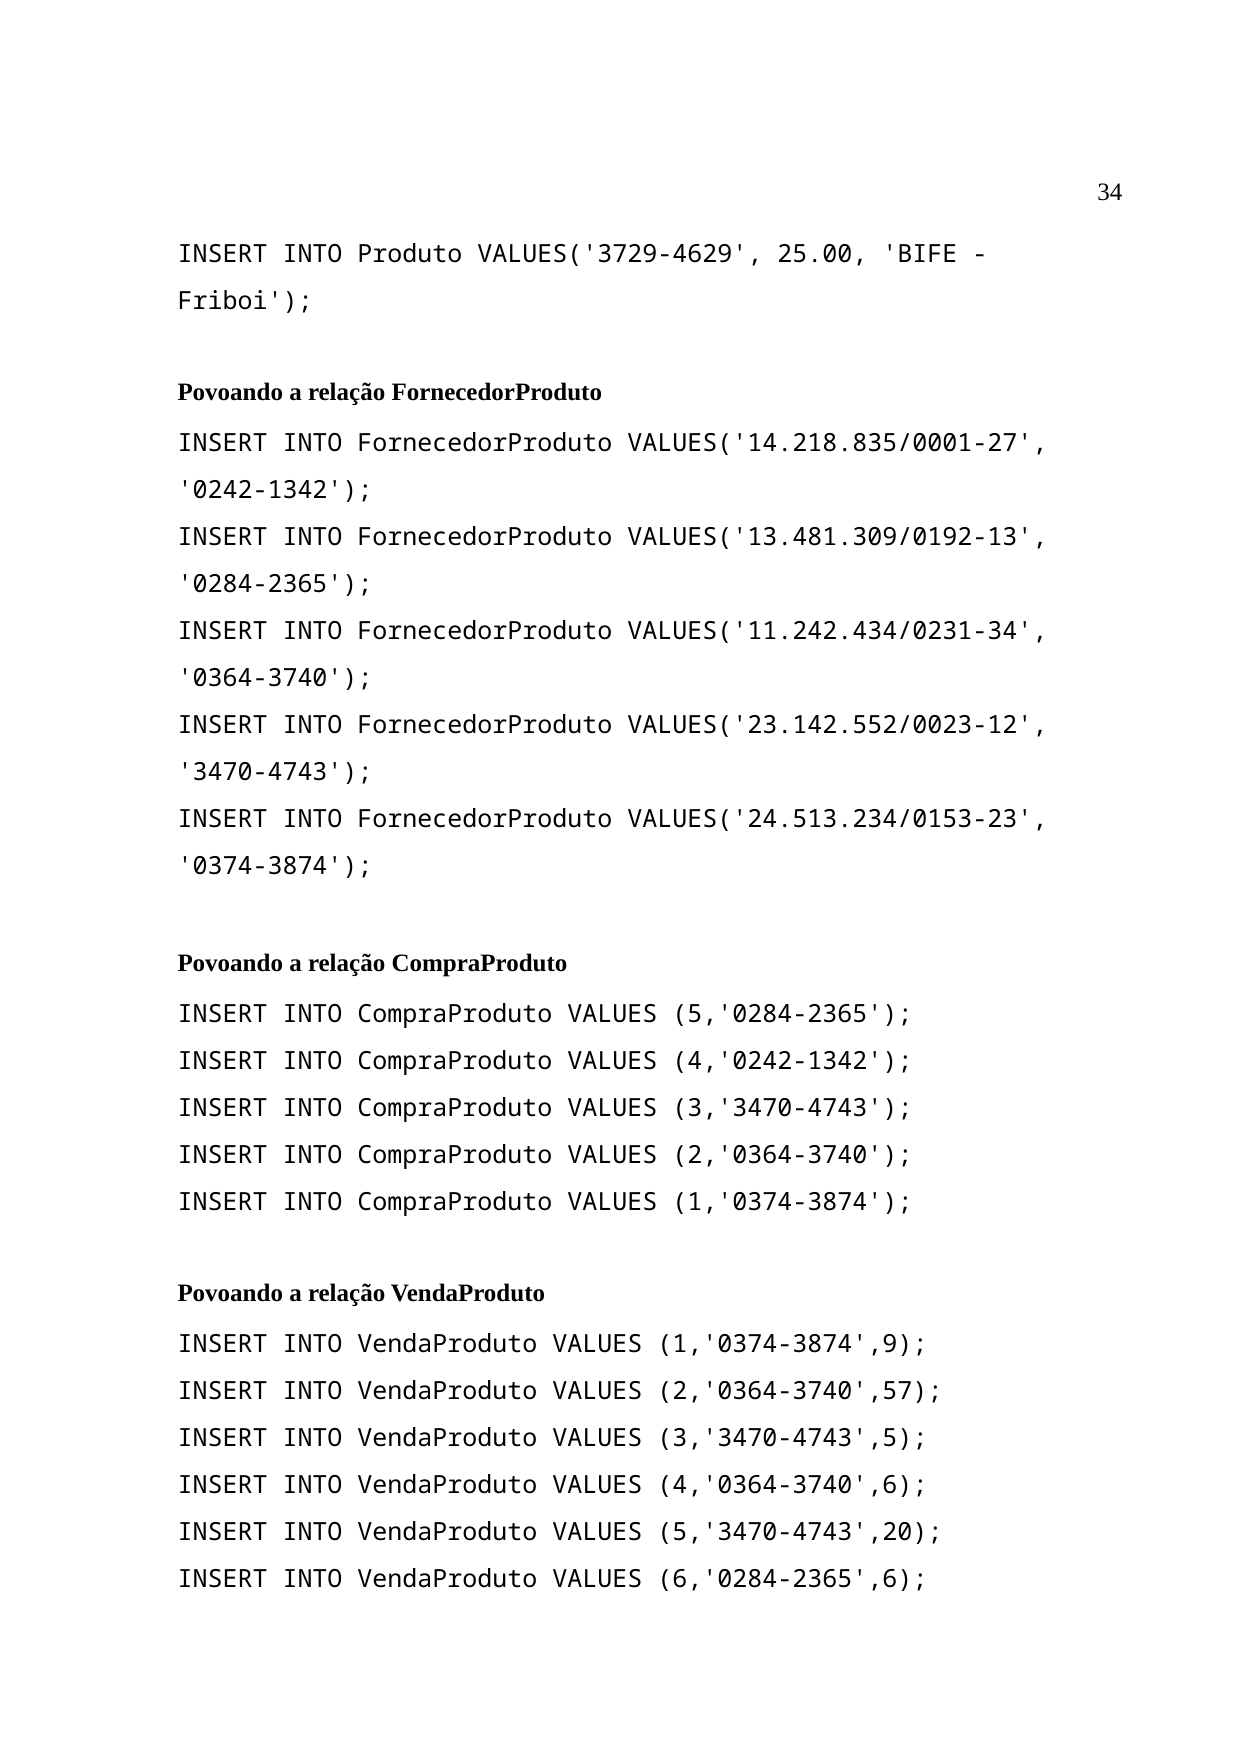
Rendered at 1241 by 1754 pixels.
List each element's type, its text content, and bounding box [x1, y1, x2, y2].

text Povoando a relação CompraProduto [177, 948, 1122, 977]
text INSERT INTO FornecedorProduto VALUES('24.513.234/0153-23', '0374-3874'); [177, 800, 1122, 881]
text INSERT INTO CompraProduto VALUES (4,'0242-1342'); [177, 1043, 1122, 1077]
text INSERT INTO CompraProduto VALUES (3,'3470-4743'); [177, 1090, 1122, 1124]
text INSERT INTO FornecedorProduto VALUES('23.142.552/0023-12', '3470-4743'); [177, 706, 1122, 787]
text INSERT INTO VendaProduto VALUES (4,'0364-3740',6); [177, 1467, 1122, 1501]
text INSERT INTO VendaProduto VALUES (1,'0374-3874',9); [177, 1326, 1122, 1360]
text INSERT INTO VendaProduto VALUES (5,'3470-4743',20); [177, 1514, 1122, 1548]
text INSERT INTO FornecedorProduto VALUES('14.218.835/0001-27', '0242-1342'); [177, 424, 1122, 506]
text INSERT INTO VendaProduto VALUES (6,'0284-2365',6); [177, 1561, 1122, 1595]
text INSERT INTO FornecedorProduto VALUES('11.242.434/0231-34', '0364-3740'); [177, 612, 1122, 693]
text INSERT INTO VendaProduto VALUES (3,'3470-4743',5); [177, 1420, 1122, 1454]
text INSERT INTO CompraProduto VALUES (1,'0374-3874'); [177, 1184, 1122, 1218]
text INSERT INTO CompraProduto VALUES (2,'0364-3740'); [177, 1137, 1122, 1171]
text INSERT INTO CompraProduto VALUES (5,'0284-2365'); [177, 996, 1122, 1030]
text INSERT INTO Produto VALUES('3729-4629', 25.00, 'BIFE - Friboi'); [177, 235, 1122, 316]
text INSERT INTO VendaProduto VALUES (2,'0364-3740',57); [177, 1373, 1122, 1407]
text Povoando a relação VendaProduto [177, 1278, 1122, 1307]
text INSERT INTO FornecedorProduto VALUES('13.481.309/0192-13', '0284-2365'); [177, 518, 1122, 599]
text Povoando a relação FornecedorProduto [177, 377, 1122, 406]
